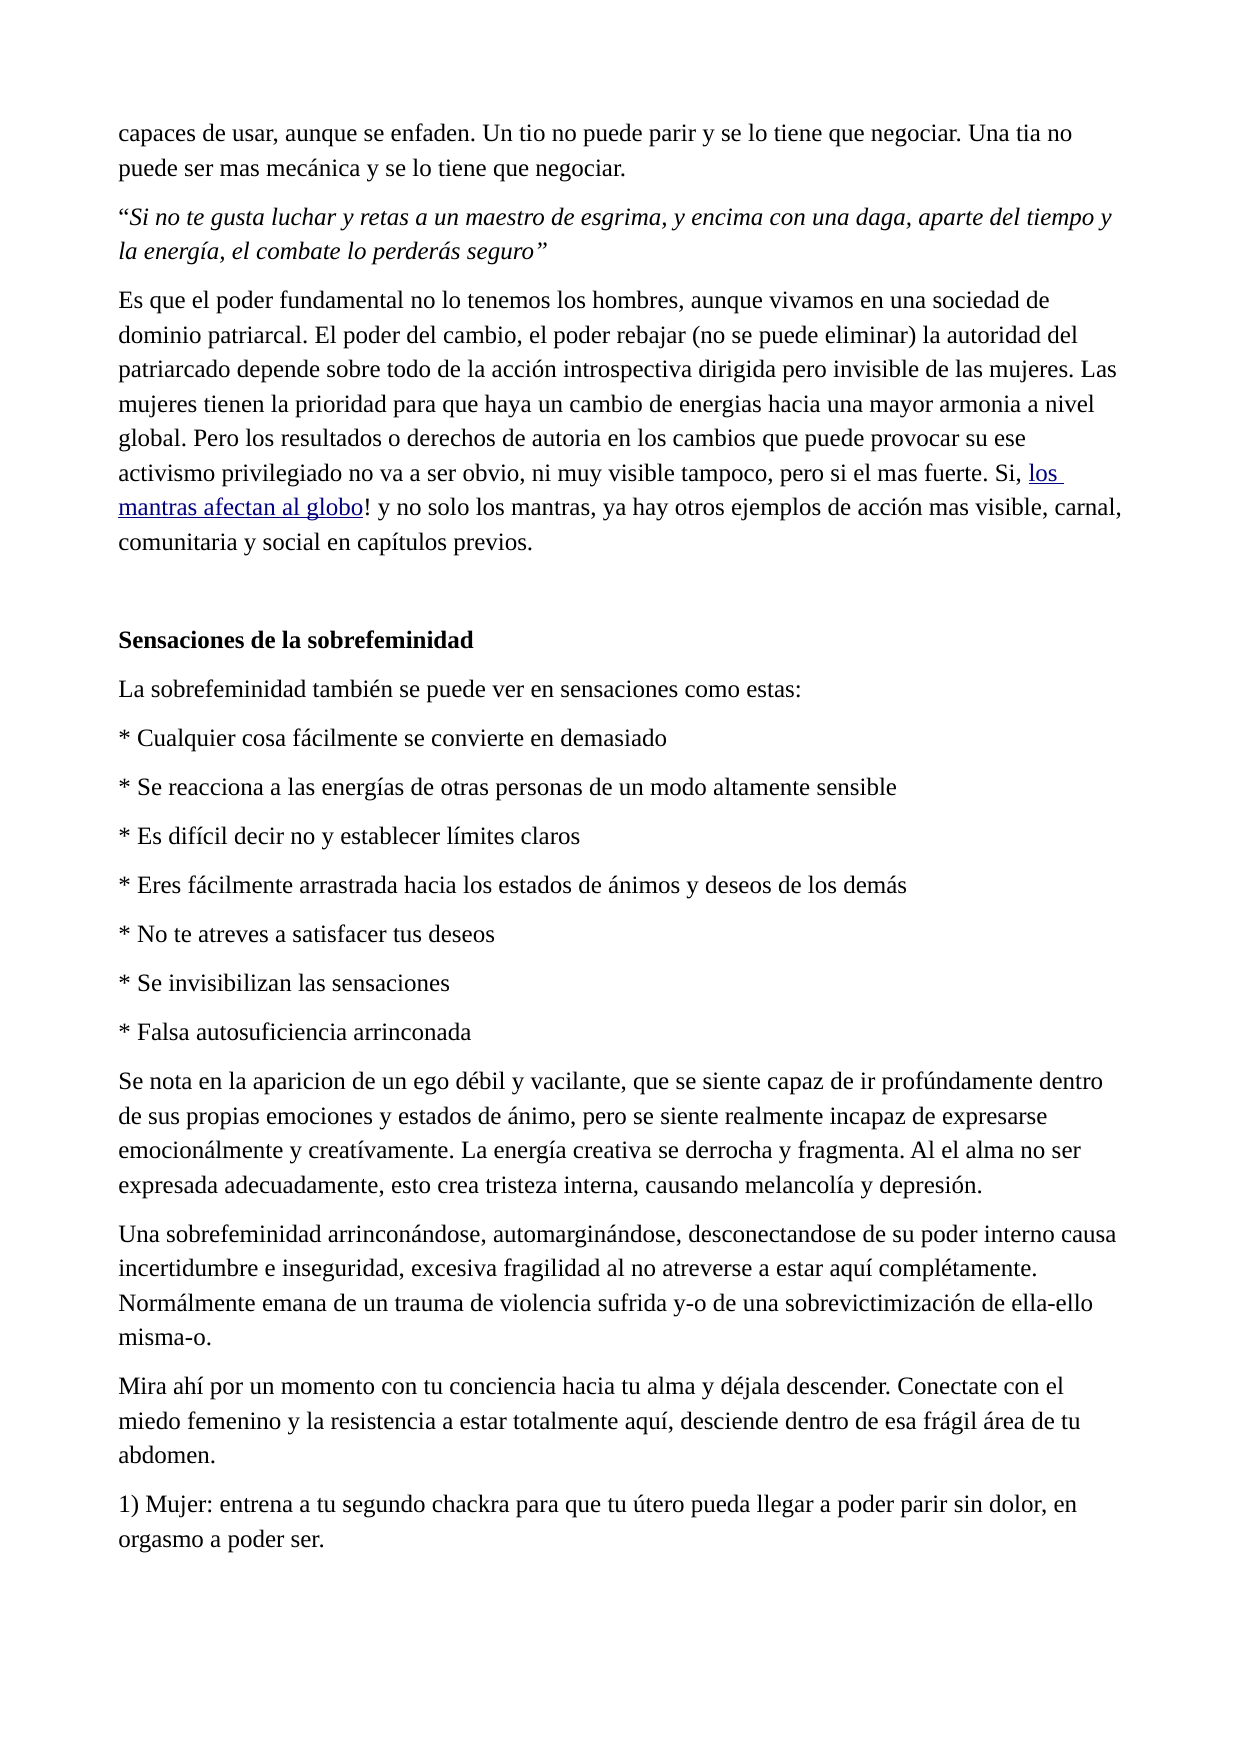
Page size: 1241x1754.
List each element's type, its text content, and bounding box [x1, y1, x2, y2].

text Una sobrefeminidad arrinconándose, automarginándose, desconectandose de su poder interno causa incertidumbre e inseguridad, excesiva fragilidad al no atreverse a estar aquí complétamente. Normálmente emana de un trauma de violencia sufrida y-o de una sobrevictimización de ella-ello misma-o. [118, 1219, 1122, 1351]
text * Cualquier cosa fácilmente se convierte en demasiado [118, 723, 1122, 752]
text * Eres fácilmente arrastrada hacia los estados de ánimos y deseos de los demás [118, 870, 1122, 899]
text capaces de usar, aunque se enfaden. Un tio no puede parir y se lo tiene que negociar. Una tia no puede ser mas mecánica y se lo tiene que negociar. [118, 118, 1122, 181]
text 1) Mujer: entrena a tu segundo chackra para que tu útero pueda llegar a poder parir sin dolor, en orgasmo a poder ser. [118, 1489, 1122, 1552]
text * No te atreves a satisfacer tus deseos [118, 919, 1122, 948]
text * Falsa autosuficiencia arrinconada [118, 1017, 1122, 1046]
text “Si no te gusta luchar y retas a un maestro de esgrima, y encima con una daga, aparte del tiempo y la energía, el combate lo perderás seguro” [118, 202, 1122, 265]
text La sobrefeminidad también se puede ver en sensaciones como estas: [118, 674, 1122, 702]
text Sensaciones de la sobrefeminidad [118, 625, 1122, 653]
text * Se reacciona a las energías de otras personas de un modo altamente sensible [118, 772, 1122, 801]
text * Es difícil decir no y establecer límites claros [118, 821, 1122, 850]
text Mira ahí por un momento con tu conciencia hacia tu alma y déjala descender. Conectate con el miedo femenino y la resistencia a estar totalmente aquí, desciende dentro de esa frágil área de tu abdomen. [118, 1371, 1122, 1469]
text Es que el poder fundamental no lo tenemos los hombres, aunque vivamos en una sociedad de dominio patriarcal. El poder del cambio, el poder rebajar (no se puede eliminar) la autoridad del patriarcado depende sobre todo de la acción introspectiva dirigida pero invisible de las mujeres. Las mujeres tienen la prioridad para que haya un cambio de energias hacia una mayor armonia a nivel global. Pero los resultados o derechos de autoria en los cambios que puede provocar su ese activismo privilegiado no va a ser obvio, ni muy visible tampoco, pero si el mas fuerte. Si, los mantras afectan al globo! y no solo los mantras, ya hay otros ejemplos de acción mas visible, carnal, comunitaria y social en capítulos previos. [118, 285, 1122, 555]
text Se nota en la aparicion de un ego débil y vacilante, que se siente capaz de ir profúndamente dentro de sus propias emociones y estados de ánimo, pero se siente realmente incapaz de expresarse emocionálmente y creatívamente. La energía creativa se derrocha y fragmenta. Al el alma no ser expresada adecuadamente, esto crea tristeza interna, causando melancolía y depresión. [118, 1066, 1122, 1198]
text * Se invisibilizan las sensaciones [118, 968, 1122, 997]
